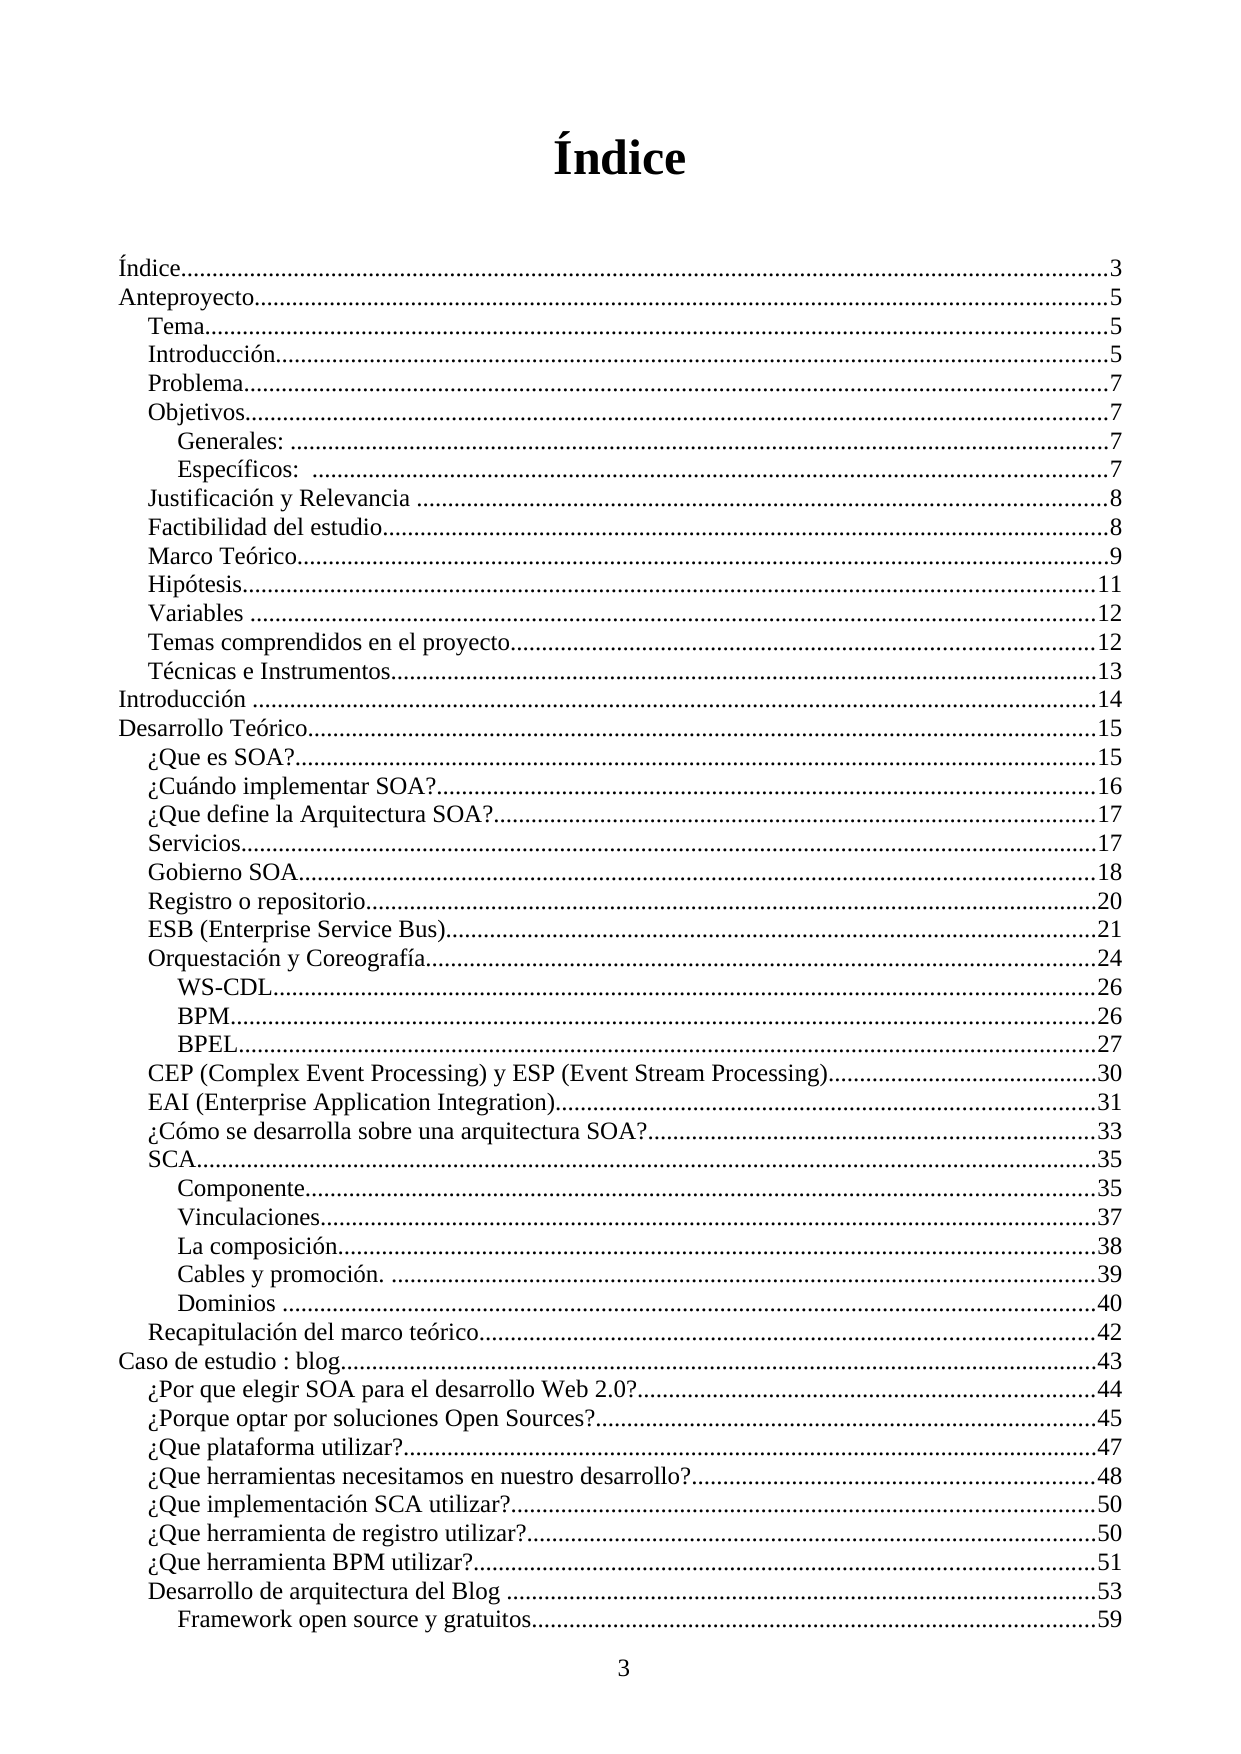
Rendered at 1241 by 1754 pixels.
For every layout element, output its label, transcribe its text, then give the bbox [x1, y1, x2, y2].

text ¿Que es SOA? 15 [148, 742, 1122, 771]
text ¿Cómo se desarrolla sobre una arquitectura SOA? 33 [148, 1116, 1122, 1144]
text Justificación y Relevancia 8 [148, 483, 1122, 512]
text ¿Por que elegir SOA para el desarrollo Web 2.0? 44 [148, 1374, 1122, 1403]
text Recapitulación del marco teórico 42 [148, 1317, 1122, 1346]
text Problema 7 [148, 368, 1122, 397]
text CEP (Complex Event Processing) y ESP (Event Stream Processing) 30 [148, 1058, 1122, 1087]
text Registro o repositorio 20 [148, 886, 1122, 914]
text Desarrollo de arquitectura del Blog 53 [148, 1576, 1122, 1604]
text ¿Que plataforma utilizar? 47 [148, 1432, 1122, 1461]
text Vinculaciones 37 [177, 1202, 1122, 1231]
text EAI (Enterprise Application Integration) 31 [148, 1087, 1122, 1116]
text WS-CDL 26 [177, 972, 1122, 1001]
text ESB (Enterprise Service Bus) 21 [148, 914, 1122, 943]
text Específicos: 7 [177, 454, 1122, 483]
text Factibilidad del estudio 8 [148, 512, 1122, 541]
text ¿Porque optar por soluciones Open Sources? 45 [148, 1403, 1122, 1432]
text Tema 5 [148, 311, 1122, 339]
text Hipótesis 11 [148, 569, 1122, 598]
text Orquestación y Coreografía. 24 [148, 943, 1122, 972]
text ¿Que implementación SCA utilizar? 50 [148, 1489, 1122, 1518]
text Objetivos 7 [148, 397, 1122, 426]
text Framework open source y gratuitos 59 [177, 1604, 1122, 1633]
text Gobierno SOA 18 [148, 857, 1122, 886]
text Introducción 14 [118, 684, 1122, 713]
text Desarrollo Teórico 15 [118, 713, 1122, 742]
text Temas comprendidos en el proyecto 12 [148, 627, 1122, 656]
text Marco Teórico 9 [148, 541, 1122, 569]
text ¿Que herramienta de registro utilizar? 50 [148, 1518, 1122, 1547]
text ¿Que herramientas necesitamos en nuestro desarrollo? 48 [148, 1461, 1122, 1489]
subtitle Índice [118, 128, 1122, 185]
text Índice 3 [118, 253, 1122, 282]
text Introducción 5 [148, 339, 1122, 368]
text ¿Cuándo implementar SOA? 16 [148, 771, 1122, 799]
text La composición 38 [177, 1231, 1122, 1259]
text Anteproyecto 5 [118, 282, 1122, 311]
text BPM 26 [177, 1001, 1122, 1029]
text Variables 12 [148, 598, 1122, 627]
text Servicios. 17 [148, 828, 1122, 857]
text Técnicas e Instrumentos 13 [148, 656, 1122, 684]
text Generales: 7 [177, 426, 1122, 454]
text ¿Que define la Arquitectura SOA? 17 [148, 799, 1122, 828]
text Caso de estudio : blog 43 [118, 1346, 1122, 1374]
text SCA 35 [148, 1144, 1122, 1173]
text Dominios 40 [177, 1288, 1122, 1317]
text BPEL 27 [177, 1029, 1122, 1058]
text Cables y promoción. 39 [177, 1259, 1122, 1288]
text ¿Que herramienta BPM utilizar? 51 [148, 1547, 1122, 1576]
text Componente 35 [177, 1173, 1122, 1202]
